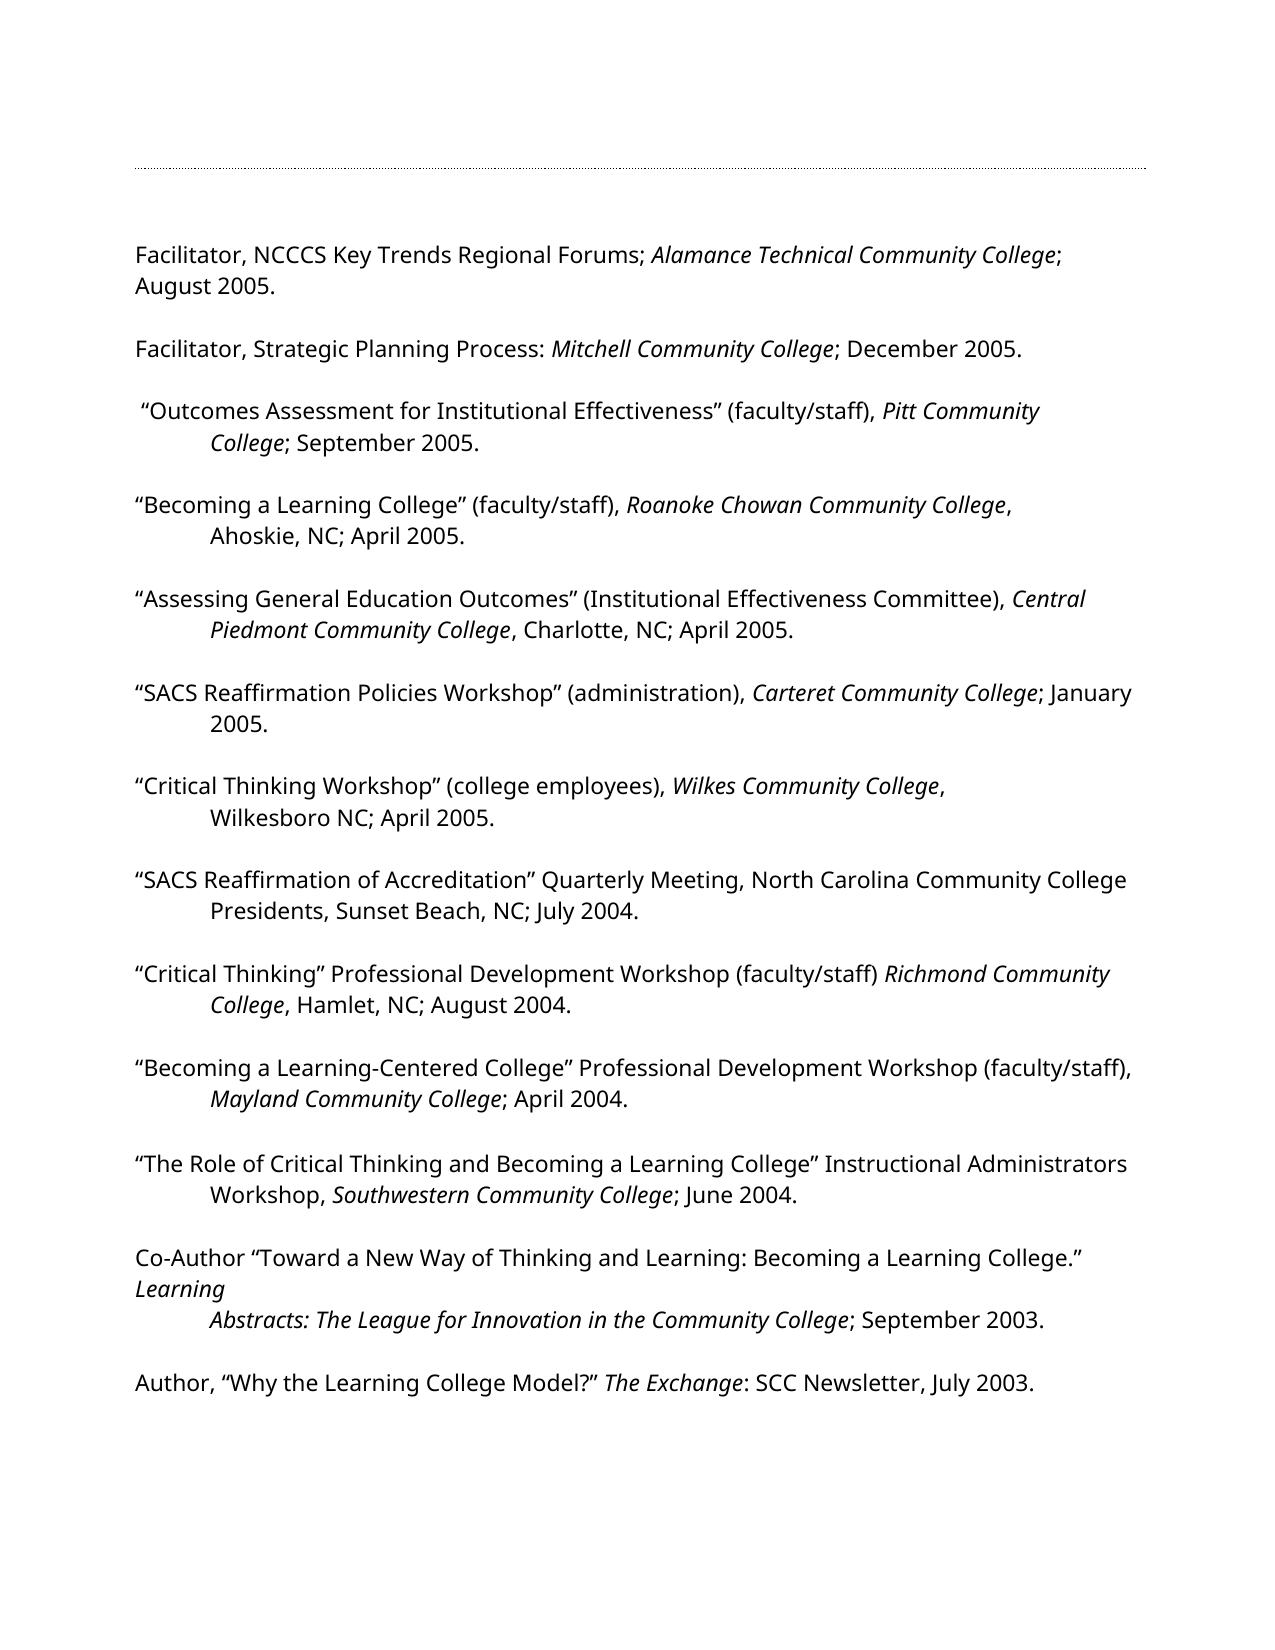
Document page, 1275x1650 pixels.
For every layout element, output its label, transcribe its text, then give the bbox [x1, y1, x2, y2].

text “Assessing General Education Outcomes” (Institutional Effectiveness Committee), Central Piedmont Community College, Charlotte, NC; April 2005. [135, 583, 1146, 645]
text “Critical Thinking Workshop” (college employees), Wilkes Community College, [135, 770, 1146, 802]
text Abstracts: The League for Innovation in the Community College; September 2003. [135, 1304, 1146, 1336]
text “Critical Thinking” Professional Development Workshop (faculty/staff) Richmond Community College, Hamlet, NC; August 2004. [135, 958, 1146, 1020]
text “The Role of Critical Thinking and Becoming a Learning College” Instructional Administrators Workshop, Southwestern Community College; June 2004. [135, 1148, 1146, 1211]
text Wilkesboro NC; April 2005. [135, 802, 1146, 833]
text “Becoming a Learning-Centered College” Professional Development Workshop (faculty/staff), Mayland Community College; April 2004. [135, 1052, 1146, 1114]
text College; September 2005. [135, 427, 1146, 458]
text “Outcomes Assessment for Institutional Effectiveness” (faculty/staff), Pitt Community [135, 395, 1146, 427]
text Co-Author “Toward a New Way of Thinking and Learning: Becoming a Learning College.” Learning [135, 1242, 1146, 1304]
text Ahoskie, NC; April 2005. [135, 520, 1146, 552]
text “SACS Reaffirmation of Accreditation” Quarterly Meeting, North Carolina Community College Presidents, Sunset Beach, NC; July 2004. [135, 864, 1146, 927]
text “Becoming a Learning College” (faculty/staff), Roanoke Chowan Community College, [135, 489, 1146, 520]
text Facilitator, Strategic Planning Process: Mitchell Community College; December 2005. [135, 333, 1140, 364]
text Author, “Why the Learning College Model?” The Exchange: SCC Newsletter, July 2003. [135, 1367, 1146, 1398]
text Facilitator, NCCCS Key Trends Regional Forums; Alamance Technical Community College; August 2005. [135, 239, 1140, 302]
text “SACS Reaffirmation Policies Workshop” (administration), Carteret Community College; January 2005. [135, 677, 1146, 739]
